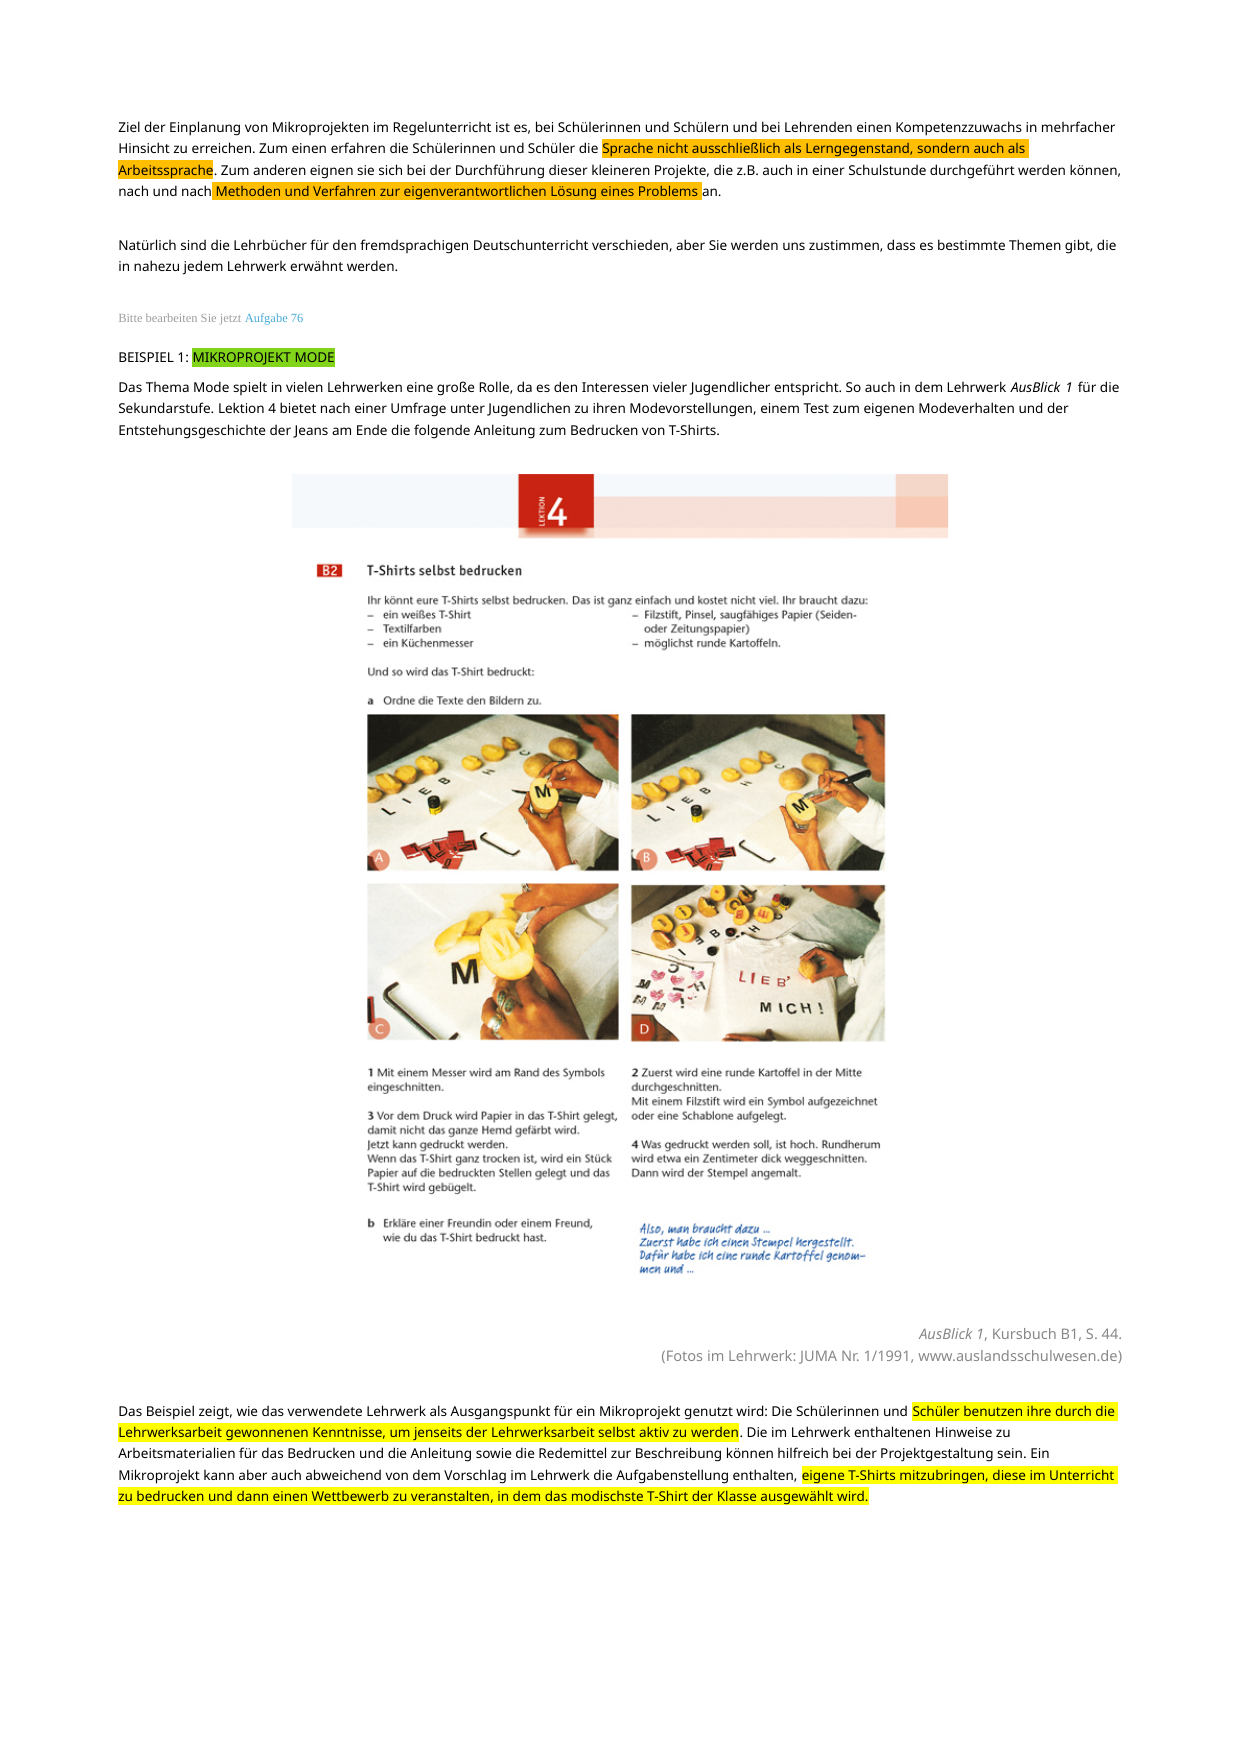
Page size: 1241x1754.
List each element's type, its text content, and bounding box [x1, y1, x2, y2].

text (Fotos im Lehrwerk: JUMA Nr. 1/1991, www.auslandsschulwesen.de) [118, 1346, 1122, 1366]
text Natürlich sind die Lehrbücher für den fremdsprachigen Deutschunterricht verschieden, aber Sie werden uns zustimmen, dass es bestimmte Themen gibt, die in nahezu jedem Lehrwerk erwähnt werden. [118, 236, 1122, 275]
text AusBlick 1, Kursbuch B1, S. 44. [118, 1323, 1122, 1343]
text Das Thema Mode spielt in vielen Lehrwerken eine große Rolle, da es den Interessen vieler Jugendlicher entspricht. So auch in dem Lehrwerk AusBlick 1 für die Sekundarstufe. Lektion 4 bietet nach einer Umfrage unter Jugendlichen zu ihren Modevorstellungen, einem Test zum eigenen Modeverhalten und der Entstehungsgeschichte der Jeans am Ende die folgende Anleitung zum Bedrucken von T-Shirts. [118, 378, 1122, 439]
text Bitte bearbeiten Sie jetzt Aufgabe 76 [118, 311, 1122, 325]
text Ziel der Einplanung von Mikroprojekten im Regelunterricht ist es, bei Schülerinnen und Schülern und bei Lehrenden einen Kompetenzzuwachs in mehrfacher Hinsicht zu erreichen. Zum einen erfahren die Schülerinnen und Schüler die Sprache nicht ausschließlich als Lerngegenstand, sondern auch als Arbeitssprache. Zum anderen eignen sie sich bei der Durchführung dieser kleineren Projekte, die z.B. auch in einer Schulstunde durchgeführt werden können, nach und nach Methoden und Verfahren zur eigenverantwortlichen Lösung eines Problems an. [118, 118, 1122, 200]
picture [292, 474, 949, 1287]
text Das Beispiel zeigt, wie das verwendete Lehrwerk als Ausgangspunkt für ein Mikroprojekt genutzt wird: Die Schülerinnen und Schüler benutzen ihre durch die Lehrwerksarbeit gewonnenen Kenntnisse, um jenseits der Lehrwerksarbeit selbst aktiv zu werden. Die im Lehrwerk enthaltenen Hinweise zu Arbeitsmaterialien für das Bedrucken und die Anleitung sowie die Redemittel zur Beschreibung können hilfreich bei der Projektgestaltung sein. Ein Mikroprojekt kann aber auch abweichend von dem Vorschlag im Lehrwerk die Aufgabenstellung enthalten, eigene T-Shirts mitzubringen, diese im Unterricht zu bedrucken und dann einen Wettbewerb zu veranstalten, in dem das modischste T-Shirt der Klasse ausgewählt wird. [118, 1402, 1122, 1505]
subtitle BEISPIEL 1: MIKROPROJEKT MODE [118, 348, 1122, 367]
